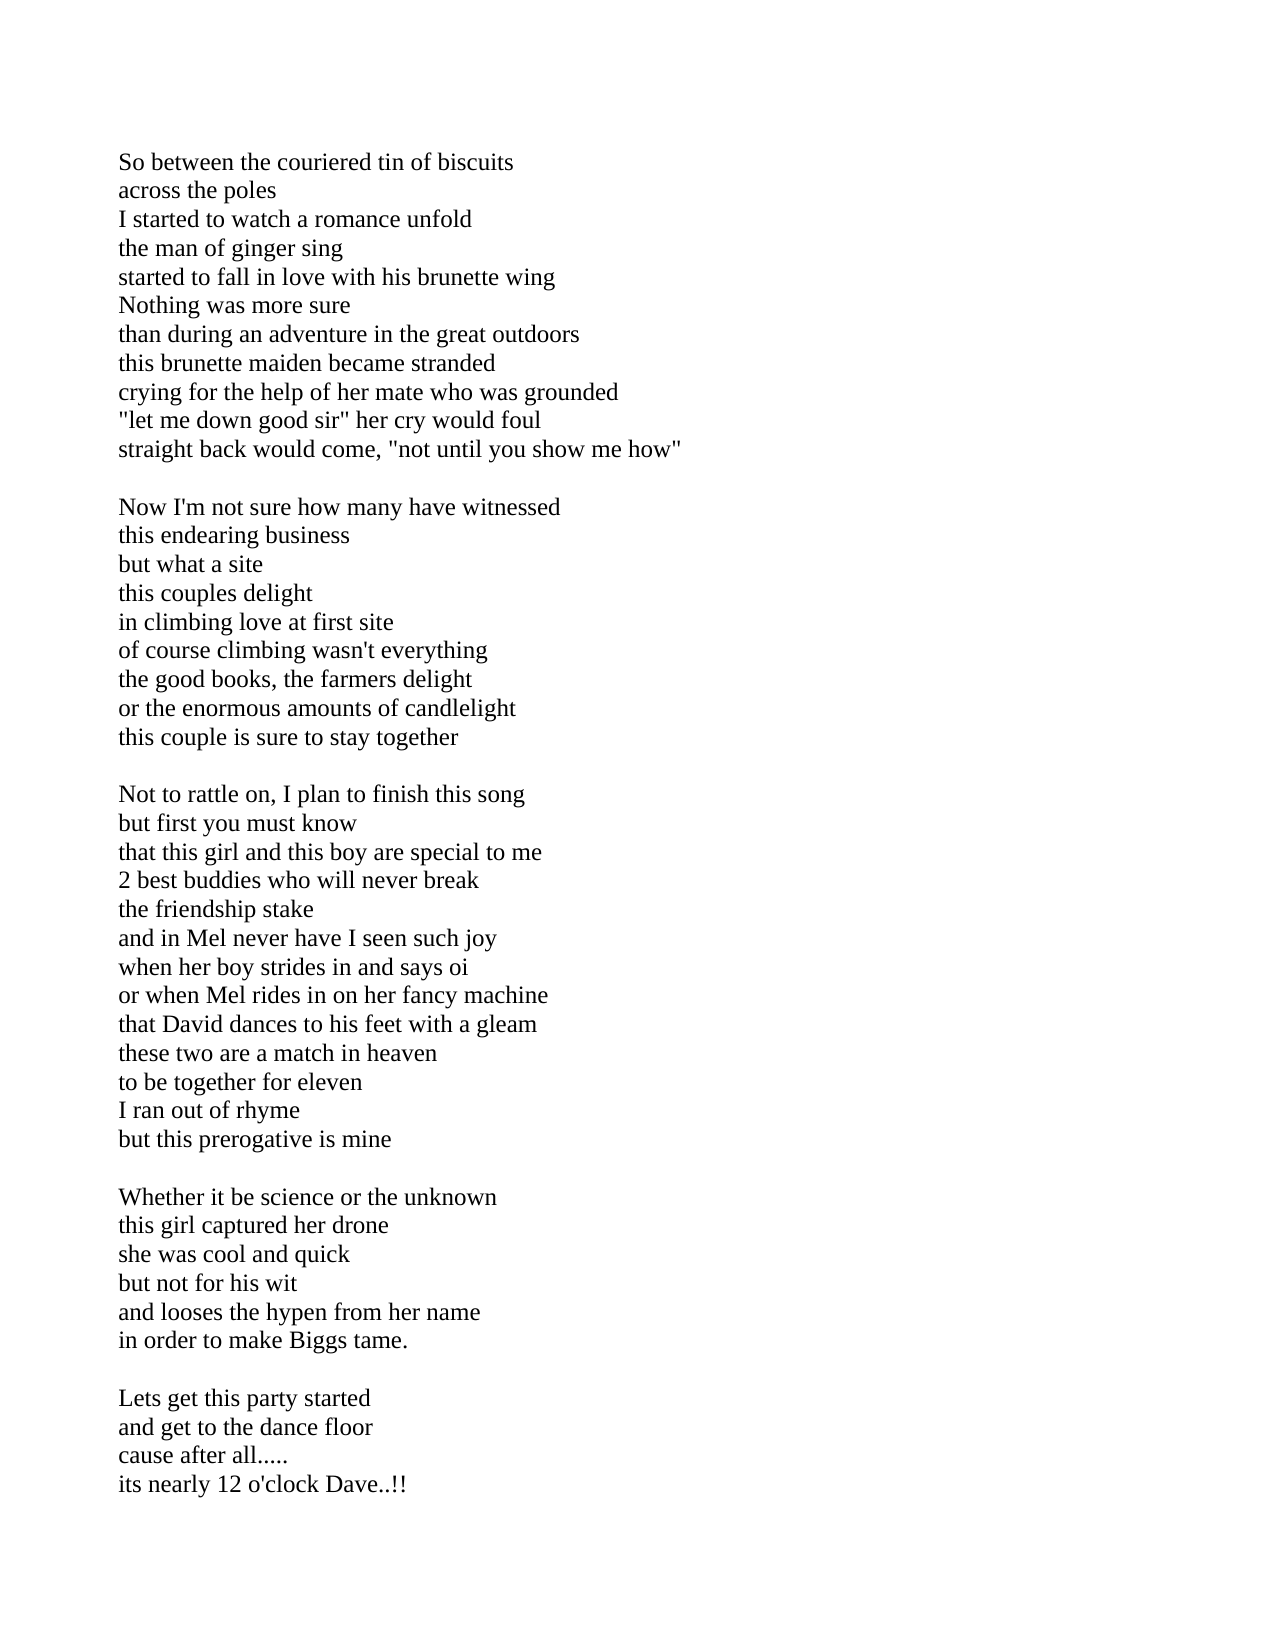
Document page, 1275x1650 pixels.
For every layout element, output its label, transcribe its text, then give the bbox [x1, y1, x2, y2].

text than during an adventure in the great outdoors [118, 319, 1157, 348]
text that David dances to his feet with a gleam [118, 1009, 1157, 1038]
text this couple is sure to stay together [118, 722, 1157, 751]
text Now I'm not sure how many have witnessed [118, 492, 1157, 521]
text started to fall in love with his brunette wing [118, 262, 1157, 291]
text the man of ginger sing [118, 233, 1157, 262]
text but not for his wit [118, 1268, 1157, 1297]
text or when Mel rides in on her fancy machine [118, 981, 1157, 1009]
text but this prerogative is mine [118, 1124, 1157, 1153]
text this brunette maiden became stranded [118, 348, 1157, 377]
text this couples delight [118, 578, 1157, 607]
text these two are a match in heaven [118, 1038, 1157, 1067]
text or the enormous amounts of candlelight [118, 693, 1157, 722]
text straight back would come, "not until you show me how" [118, 434, 1157, 463]
text its nearly 12 o'clock Dave..!! [118, 1469, 1157, 1498]
text to be together for eleven [118, 1067, 1157, 1096]
text in climbing love at first site [118, 607, 1157, 636]
text I ran out of rhyme [118, 1096, 1157, 1124]
text 2 best buddies who will never break [118, 866, 1157, 894]
text Nothing was more sure [118, 291, 1157, 319]
text Not to rattle on, I plan to finish this song [118, 779, 1157, 808]
text and in Mel never have I seen such joy [118, 923, 1157, 952]
text she was cool and quick [118, 1239, 1157, 1268]
text and looses the hypen from her name [118, 1297, 1157, 1326]
text that this girl and this boy are special to me [118, 837, 1157, 866]
text across the poles [118, 176, 1157, 204]
text in order to make Biggs tame. [118, 1326, 1157, 1354]
text when her boy strides in and says oi [118, 952, 1157, 981]
text this endearing business [118, 521, 1157, 549]
text of course climbing wasn't everything [118, 636, 1157, 664]
text Whether it be science or the unknown [118, 1182, 1157, 1211]
text cause after all..... [118, 1441, 1157, 1469]
text So between the couriered tin of biscuits [118, 147, 1157, 176]
text but what a site [118, 549, 1157, 578]
text crying for the help of her mate who was grounded [118, 377, 1157, 406]
text I started to watch a romance unfold [118, 204, 1157, 233]
text but first you must know [118, 808, 1157, 837]
text "let me down good sir" her cry would foul [118, 406, 1157, 434]
text and get to the dance floor [118, 1412, 1157, 1441]
text Lets get this party started [118, 1383, 1157, 1412]
text this girl captured her drone [118, 1211, 1157, 1239]
text the good books, the farmers delight [118, 664, 1157, 693]
text the friendship stake [118, 894, 1157, 923]
